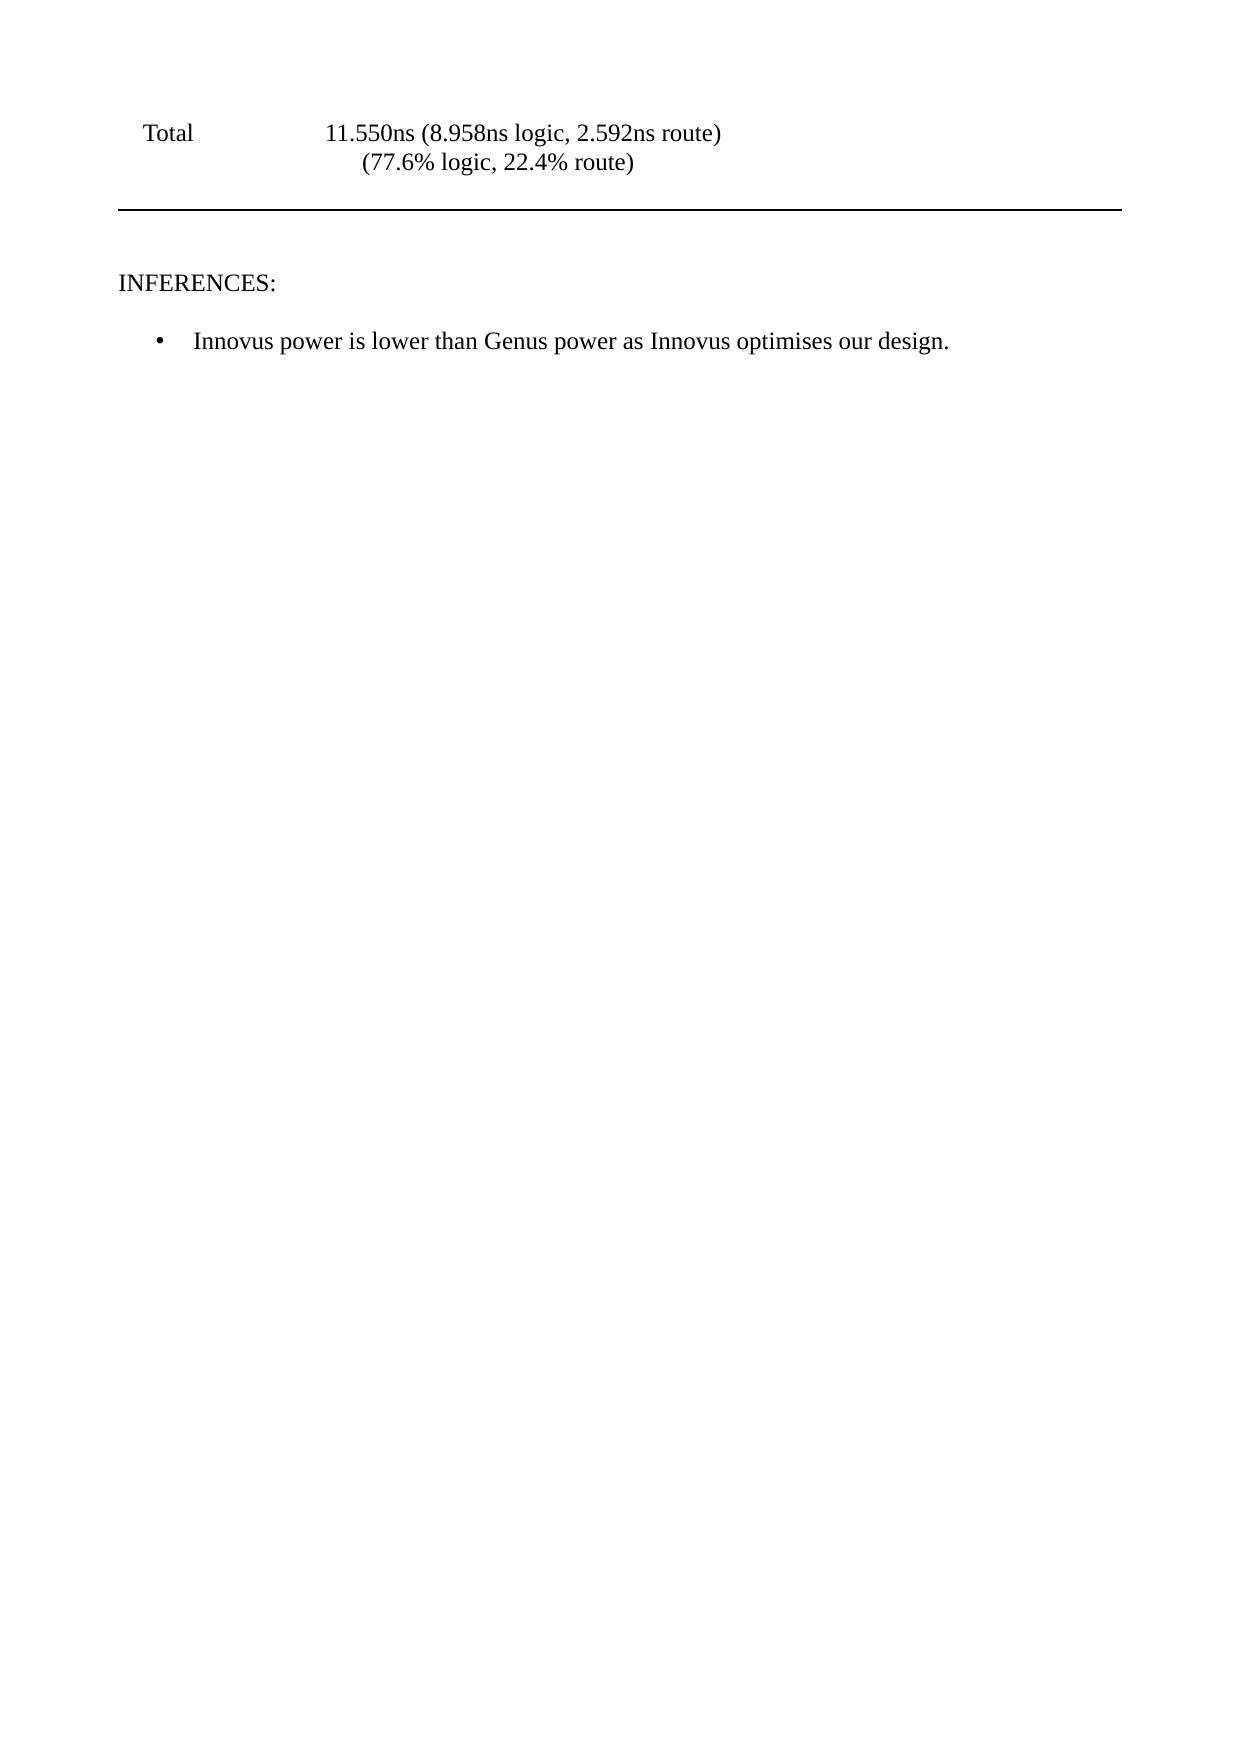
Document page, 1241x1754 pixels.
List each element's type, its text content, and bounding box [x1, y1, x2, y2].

text (77.6% logic, 22.4% route) [118, 147, 1122, 176]
text Total 11.550ns (8.958ns logic, 2.592ns route) [118, 118, 1122, 147]
list Innovus power is lower than Genus power as Innovus optimises our design. [156, 326, 1122, 355]
text INFERENCES: [118, 268, 1122, 297]
